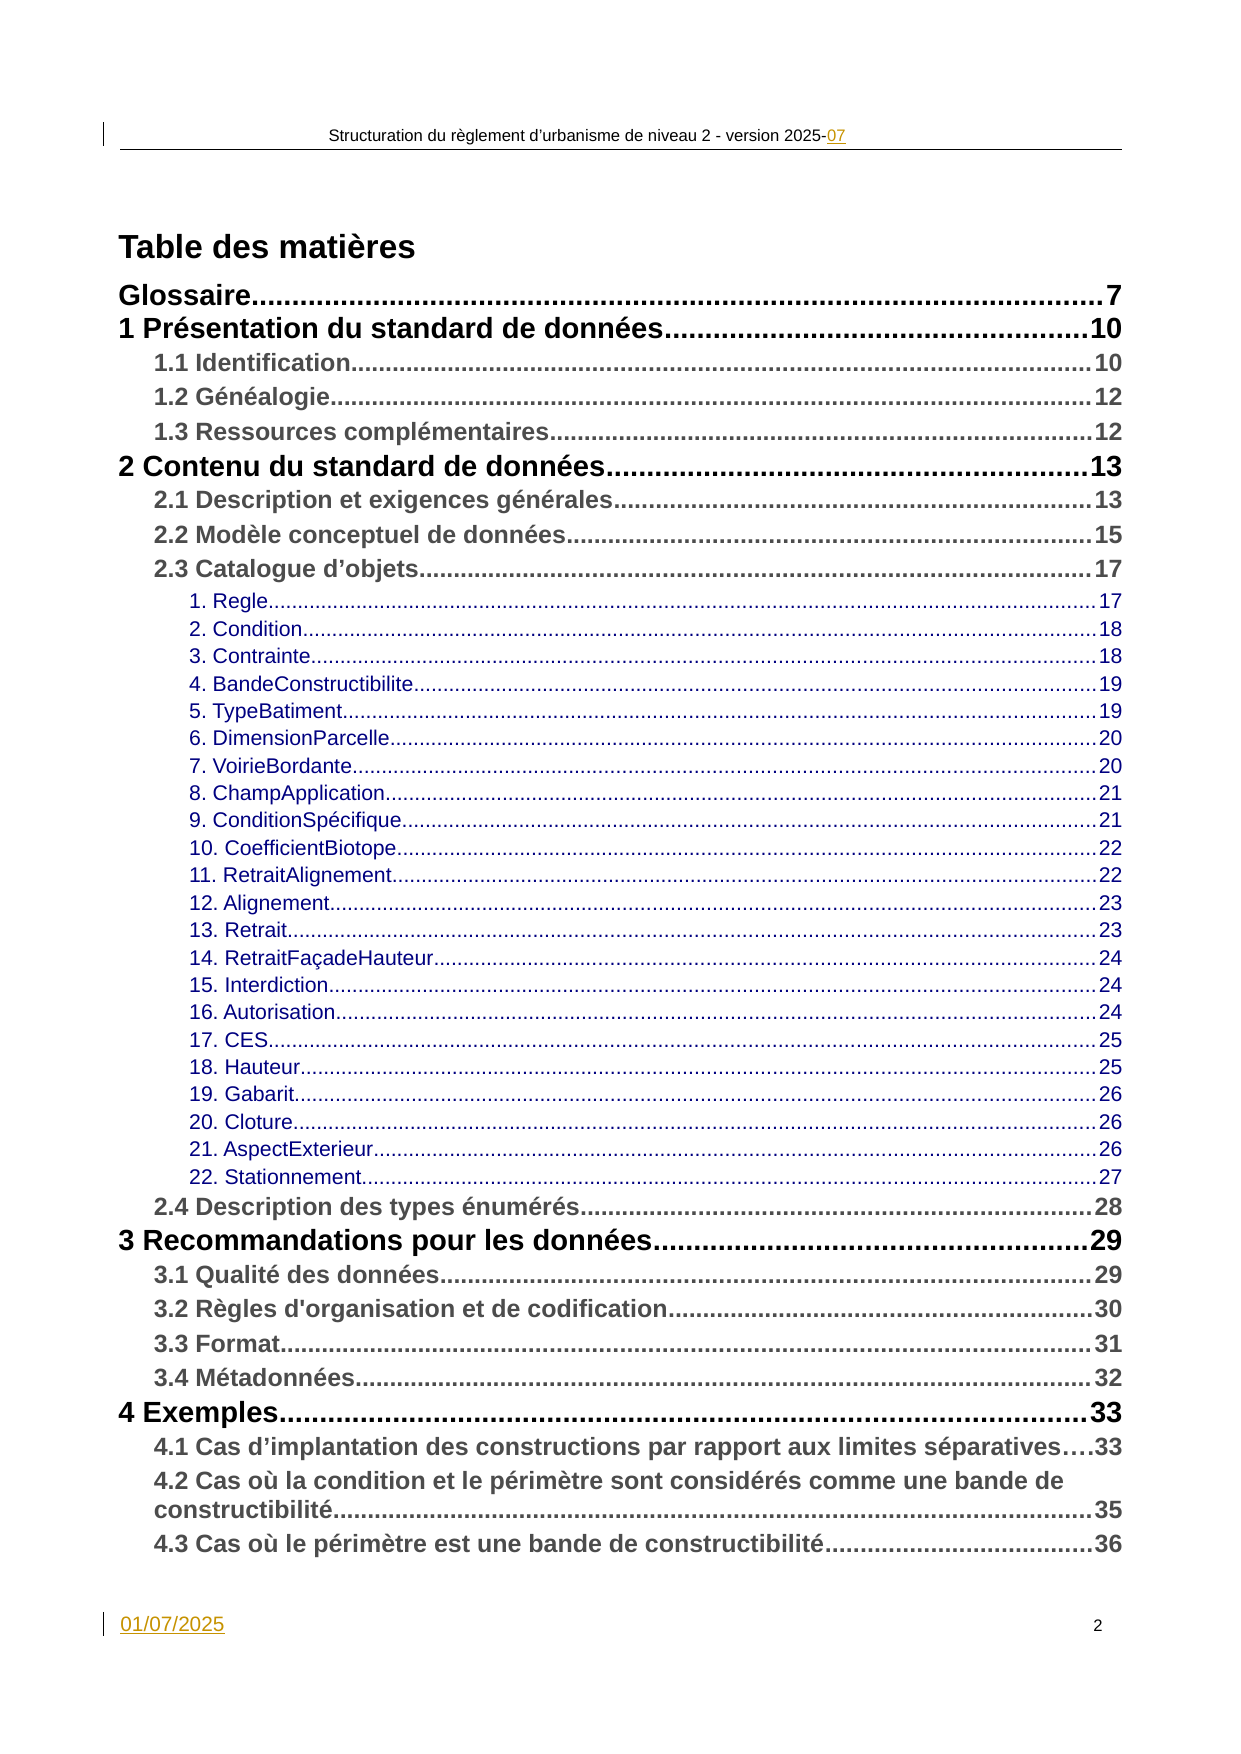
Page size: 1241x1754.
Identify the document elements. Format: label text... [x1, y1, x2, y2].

text 1 Présentation du standard de données 10 [118, 311, 1122, 345]
text 1.1 Identification 10 [153, 348, 1122, 376]
text 17. CES 25 [189, 1027, 1122, 1052]
text 4.1 Cas d’implantation des constructions par rapport aux limites séparatives 33 [153, 1431, 1122, 1460]
text 2.2 Modèle conceptuel de données 15 [153, 519, 1122, 548]
text 3.1 Qualité des données 29 [153, 1259, 1122, 1288]
text 14. RetraitFaçadeHauteur 24 [189, 945, 1122, 969]
text 15. Interdiction 24 [189, 972, 1122, 997]
text 3.3 Format 31 [153, 1329, 1122, 1357]
subtitle Table des matières [118, 227, 1122, 265]
text 2.3 Catalogue d’objets 17 [153, 554, 1122, 583]
text 1.3 Ressources complémentaires 12 [153, 417, 1122, 446]
text 20. Cloture 26 [189, 1109, 1122, 1134]
text 12. Alignement 23 [189, 890, 1122, 914]
text 5. TypeBatiment 19 [189, 698, 1122, 723]
text 3.2 Règles d'organisation et de codification 30 [153, 1294, 1122, 1323]
text 2. Condition 18 [189, 616, 1122, 641]
text 1. Regle 17 [189, 589, 1122, 613]
text Glossaire 7 [118, 278, 1122, 311]
text 18. Hauteur 25 [189, 1054, 1122, 1079]
text 2.4 Description des types énumérés 28 [153, 1191, 1122, 1220]
text 2 Contenu du standard de données 13 [118, 448, 1122, 482]
text 4.3 Cas où le périmètre est une bande de constructibilité 36 [153, 1529, 1122, 1558]
text 8. ChampApplication 21 [189, 781, 1122, 805]
text 4 Exemples 33 [118, 1395, 1122, 1428]
text 19. Gabarit 26 [189, 1082, 1122, 1106]
text 7. VoirieBordante 20 [189, 753, 1122, 778]
text 10. CoefficientBiotope 22 [189, 835, 1122, 860]
text 4. BandeConstructibilite 19 [189, 671, 1122, 695]
text 2.1 Description et exigences générales 13 [153, 485, 1122, 514]
text 4.2 Cas où la condition et le périmètre sont considérés comme une bande de constructibilité 35 [153, 1466, 1122, 1523]
text 11. RetraitAlignement 22 [189, 863, 1122, 887]
text 16. Autorisation 24 [189, 1000, 1122, 1024]
text 22. Stationnement 27 [189, 1164, 1122, 1188]
text 21. AspectExterieur 26 [189, 1137, 1122, 1161]
text 3 Recommandations pour les données 29 [118, 1223, 1122, 1257]
text 3.4 Métadonnées 32 [153, 1363, 1122, 1392]
text 1.2 Généalogie 12 [153, 382, 1122, 411]
text 3. Contrainte 18 [189, 643, 1122, 668]
text 9. ConditionSpécifique 21 [189, 808, 1122, 832]
text 6. DimensionParcelle 20 [189, 726, 1122, 750]
text 13. Retrait 23 [189, 917, 1122, 942]
